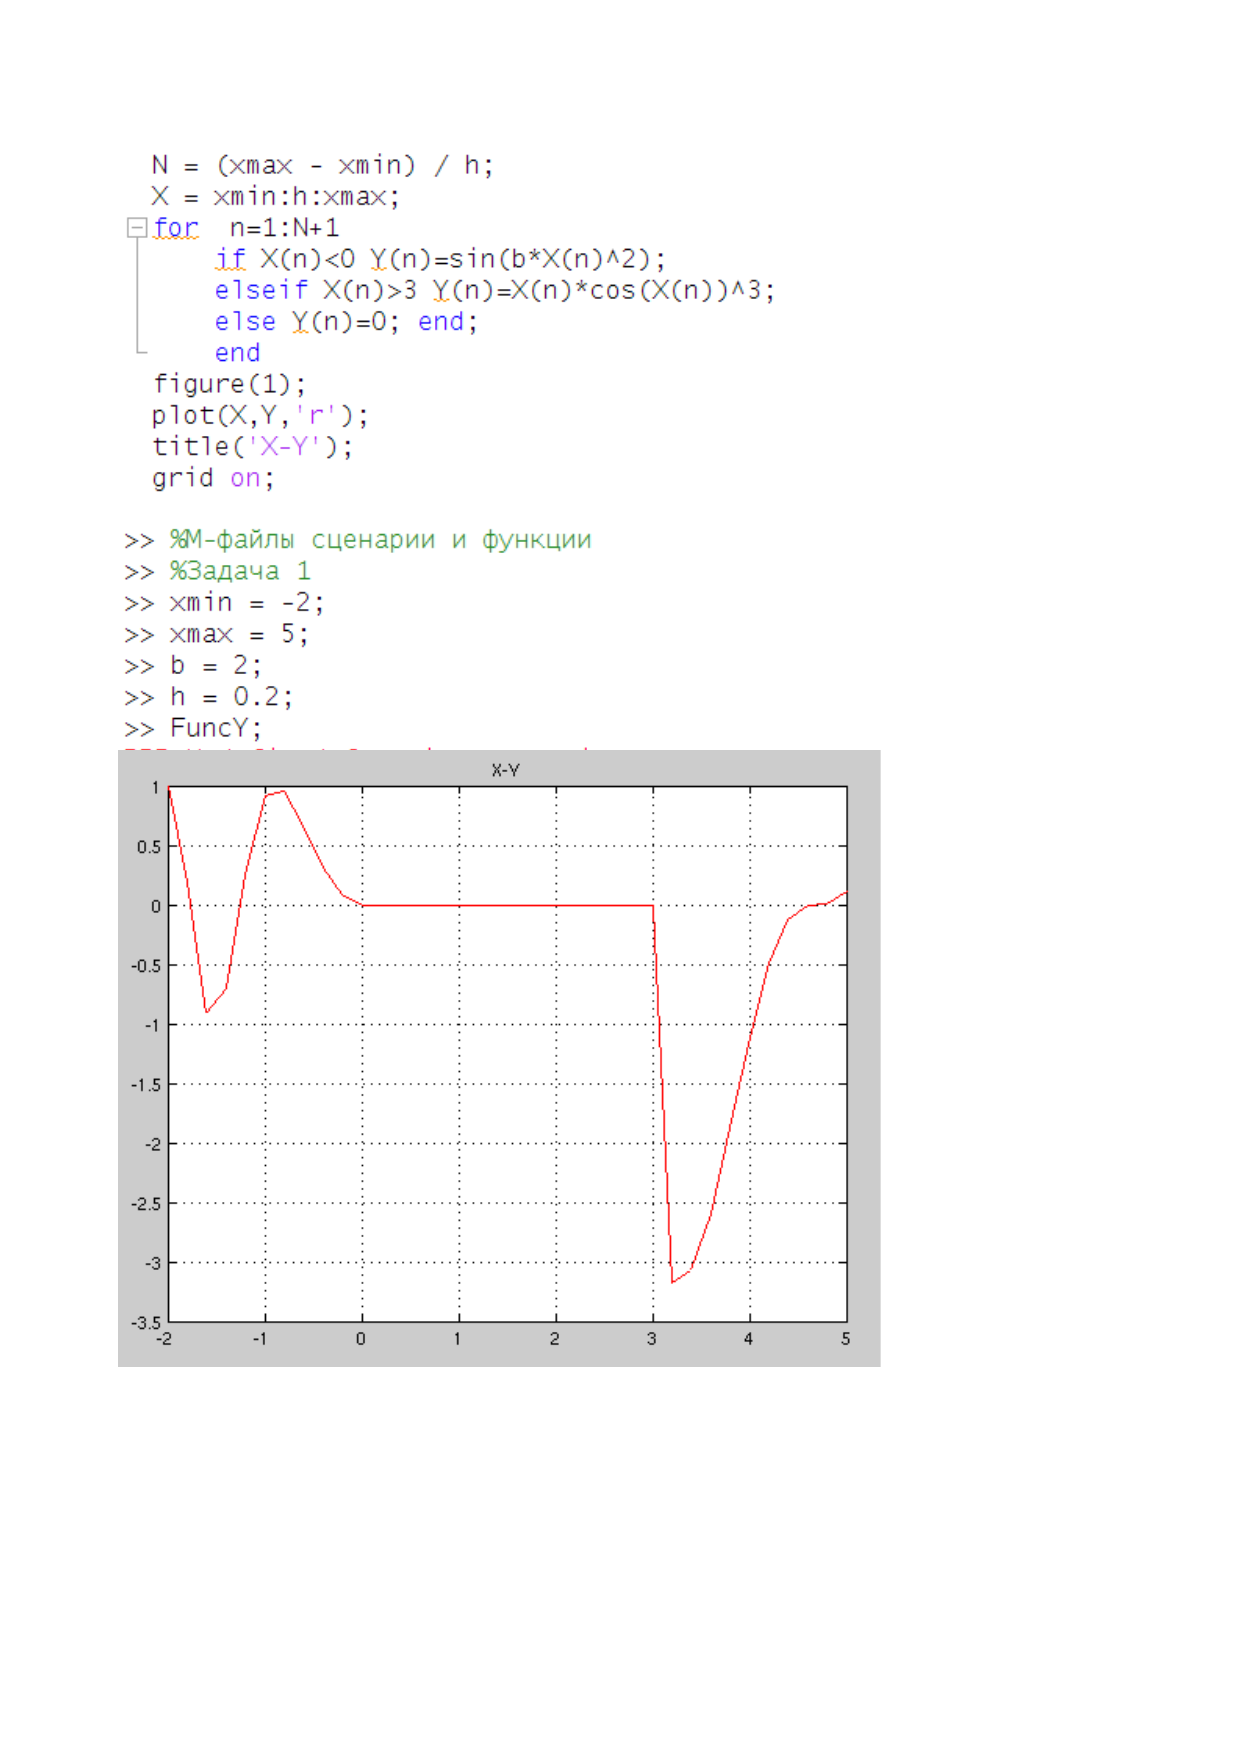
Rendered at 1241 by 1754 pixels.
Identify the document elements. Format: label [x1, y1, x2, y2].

picture [118, 152, 881, 1367]
